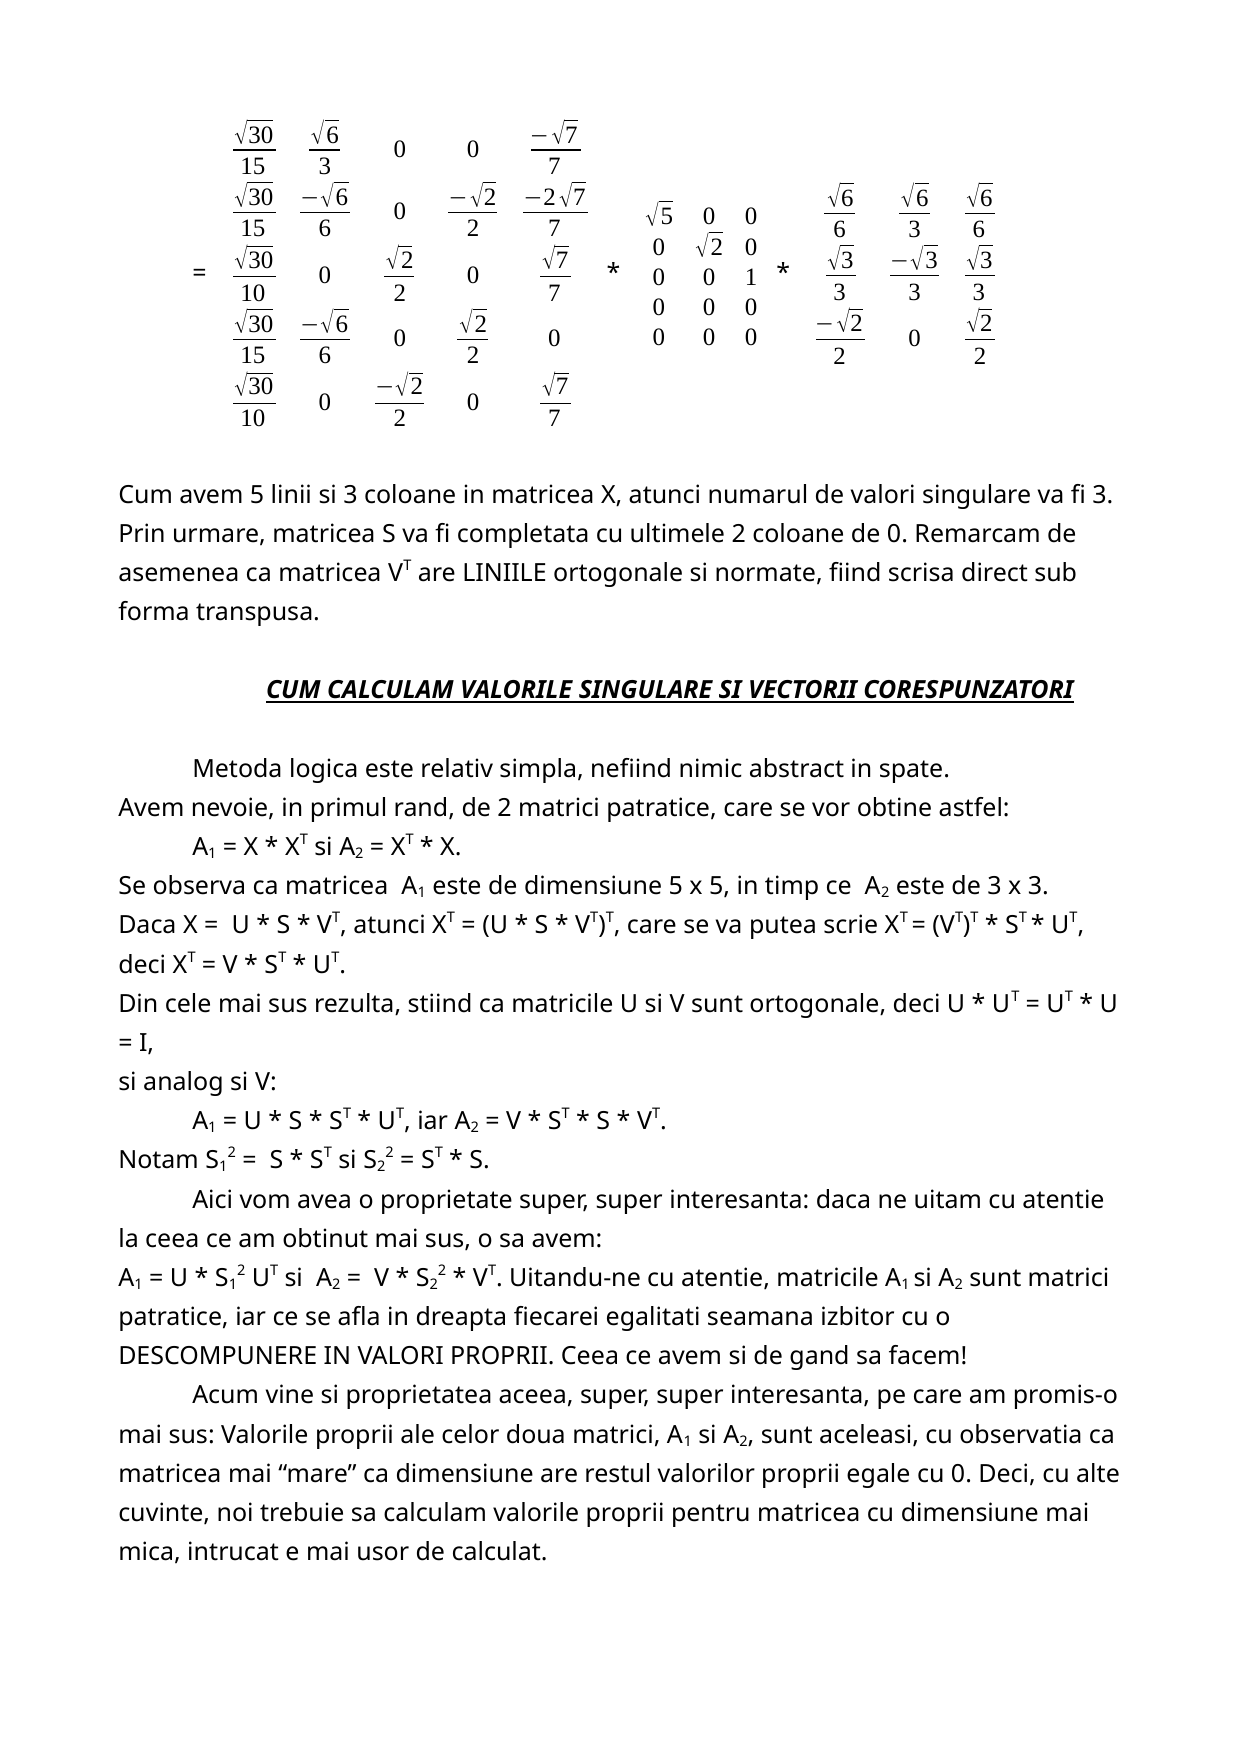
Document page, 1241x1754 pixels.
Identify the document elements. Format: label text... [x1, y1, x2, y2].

text = * * [118, 118, 1122, 432]
text Metoda logica este relativ simpla, nefiind nimic abstract in spate. [118, 750, 1122, 784]
text Se observa ca matricea A1 este de dimensiune 5 x 5, in timp ce A2 este de 3 x 3. [118, 868, 1122, 902]
text Daca X = U * S * VT, atunci XT = (U * S * VT)T, care se va putea scrie XT = (VT)T * ST * UT, deci XT = V * ST * UT. [118, 907, 1122, 980]
text Acum vine si proprietatea aceea, super, super interesanta, pe care am promis-o mai sus: Valorile proprii ale celor doua matrici, A1 si A2, sunt aceleasi, cu observatia ca matricea mai “mare” ca dimensiune are restul valorilor proprii egale cu 0. Deci, cu alte cuvinte, noi trebuie sa calculam valorile proprii pentru matricea cu dimensiune mai mica, intrucat e mai usor de calculat. [118, 1377, 1122, 1568]
text Avem nevoie, in primul rand, de 2 matrici patratice, care se vor obtine astfel: [118, 789, 1122, 824]
text A1 = X * XT si A2 = XT * X. [118, 829, 1122, 863]
text Notam S12 = S * ST si S22 = ST * S. [118, 1142, 1122, 1176]
text Din cele mai sus rezulta, stiind ca matricile U si V sunt ortogonale, deci U * UT = UT * U = I, [118, 985, 1122, 1059]
text A1 = U * S12 UT si A2 = V * S22 * VT. Uitandu-ne cu atentie, matricile A1 si A2 sunt matrici patratice, iar ce se afla in dreapta fiecarei egalitati seamana izbitor cu o DESCOMPUNERE IN VALORI PROPRII. Ceea ce avem si de gand sa facem! [118, 1259, 1122, 1372]
text Aici vom avea o proprietate super, super interesanta: daca ne uitam cu atentie la ceea ce am obtinut mai sus, o sa avem: [118, 1181, 1122, 1254]
text Cum avem 5 linii si 3 coloane in matricea X, atunci numarul de valori singulare va fi 3. Prin urmare, matricea S va fi completata cu ultimele 2 coloane de 0. Remarcam de asemenea ca matricea VT are LINIILE ortogonale si normate, fiind scrisa direct sub forma transpusa. [118, 476, 1122, 628]
text CUM CALCULAM VALORILE SINGULARE SI VECTORII CORESPUNZATORI [118, 672, 1122, 706]
text si analog si V: [118, 1064, 1122, 1098]
text A1 = U * S * ST * UT, iar A2 = V * ST * S * VT. [118, 1103, 1122, 1137]
